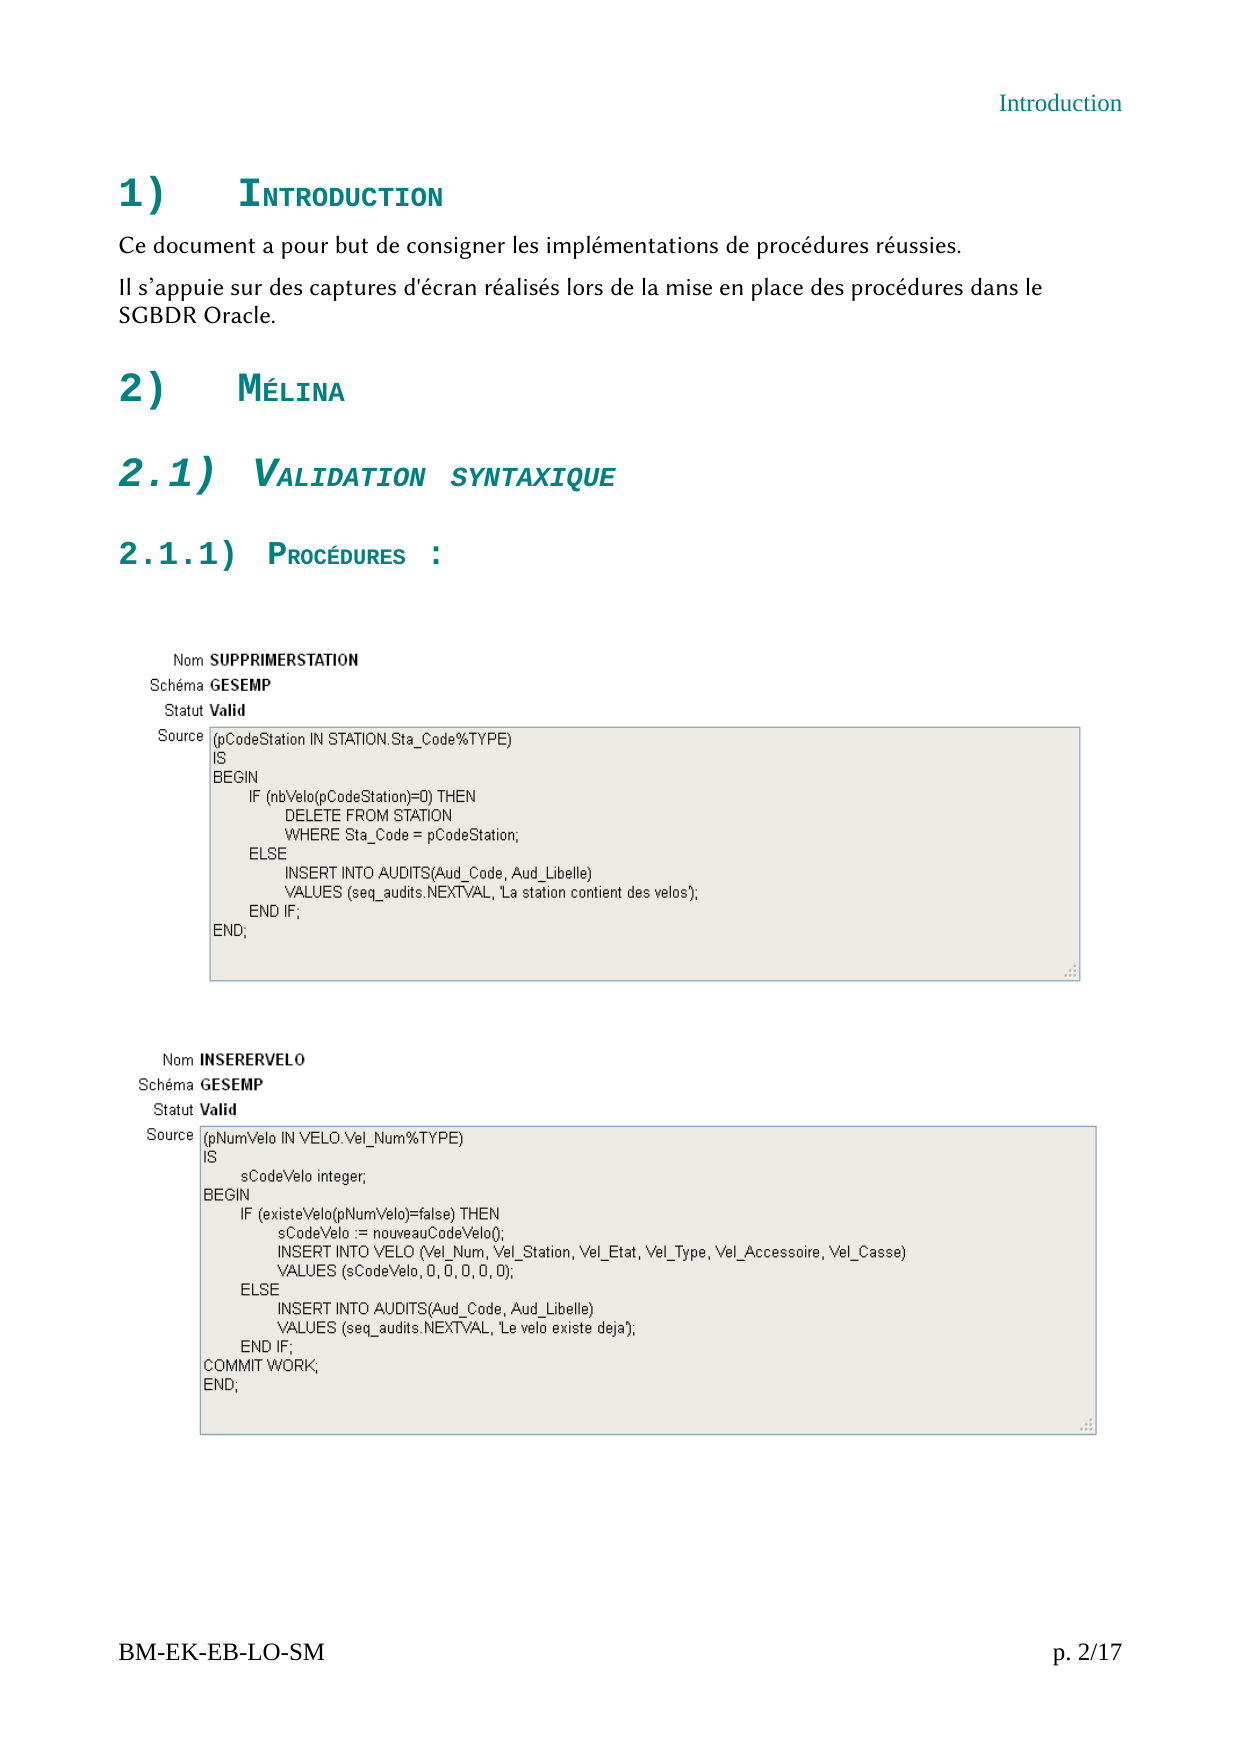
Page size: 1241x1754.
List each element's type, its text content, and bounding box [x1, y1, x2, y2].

subtitle Validation syntaxique [118, 452, 1122, 499]
picture [147, 643, 1093, 1000]
subtitle Introduction [118, 172, 1122, 219]
picture [133, 1042, 1107, 1451]
subtitle Procédures : [118, 536, 1122, 574]
text Ce document a pour but de consigner les implémentations de procédures réussies. [118, 231, 1122, 260]
subtitle Mélina [118, 367, 1122, 414]
text Il s’appuie sur des captures d'écran réalisés lors de la mise en place des procédures dans le SGBDR Oracle. [118, 272, 1122, 329]
